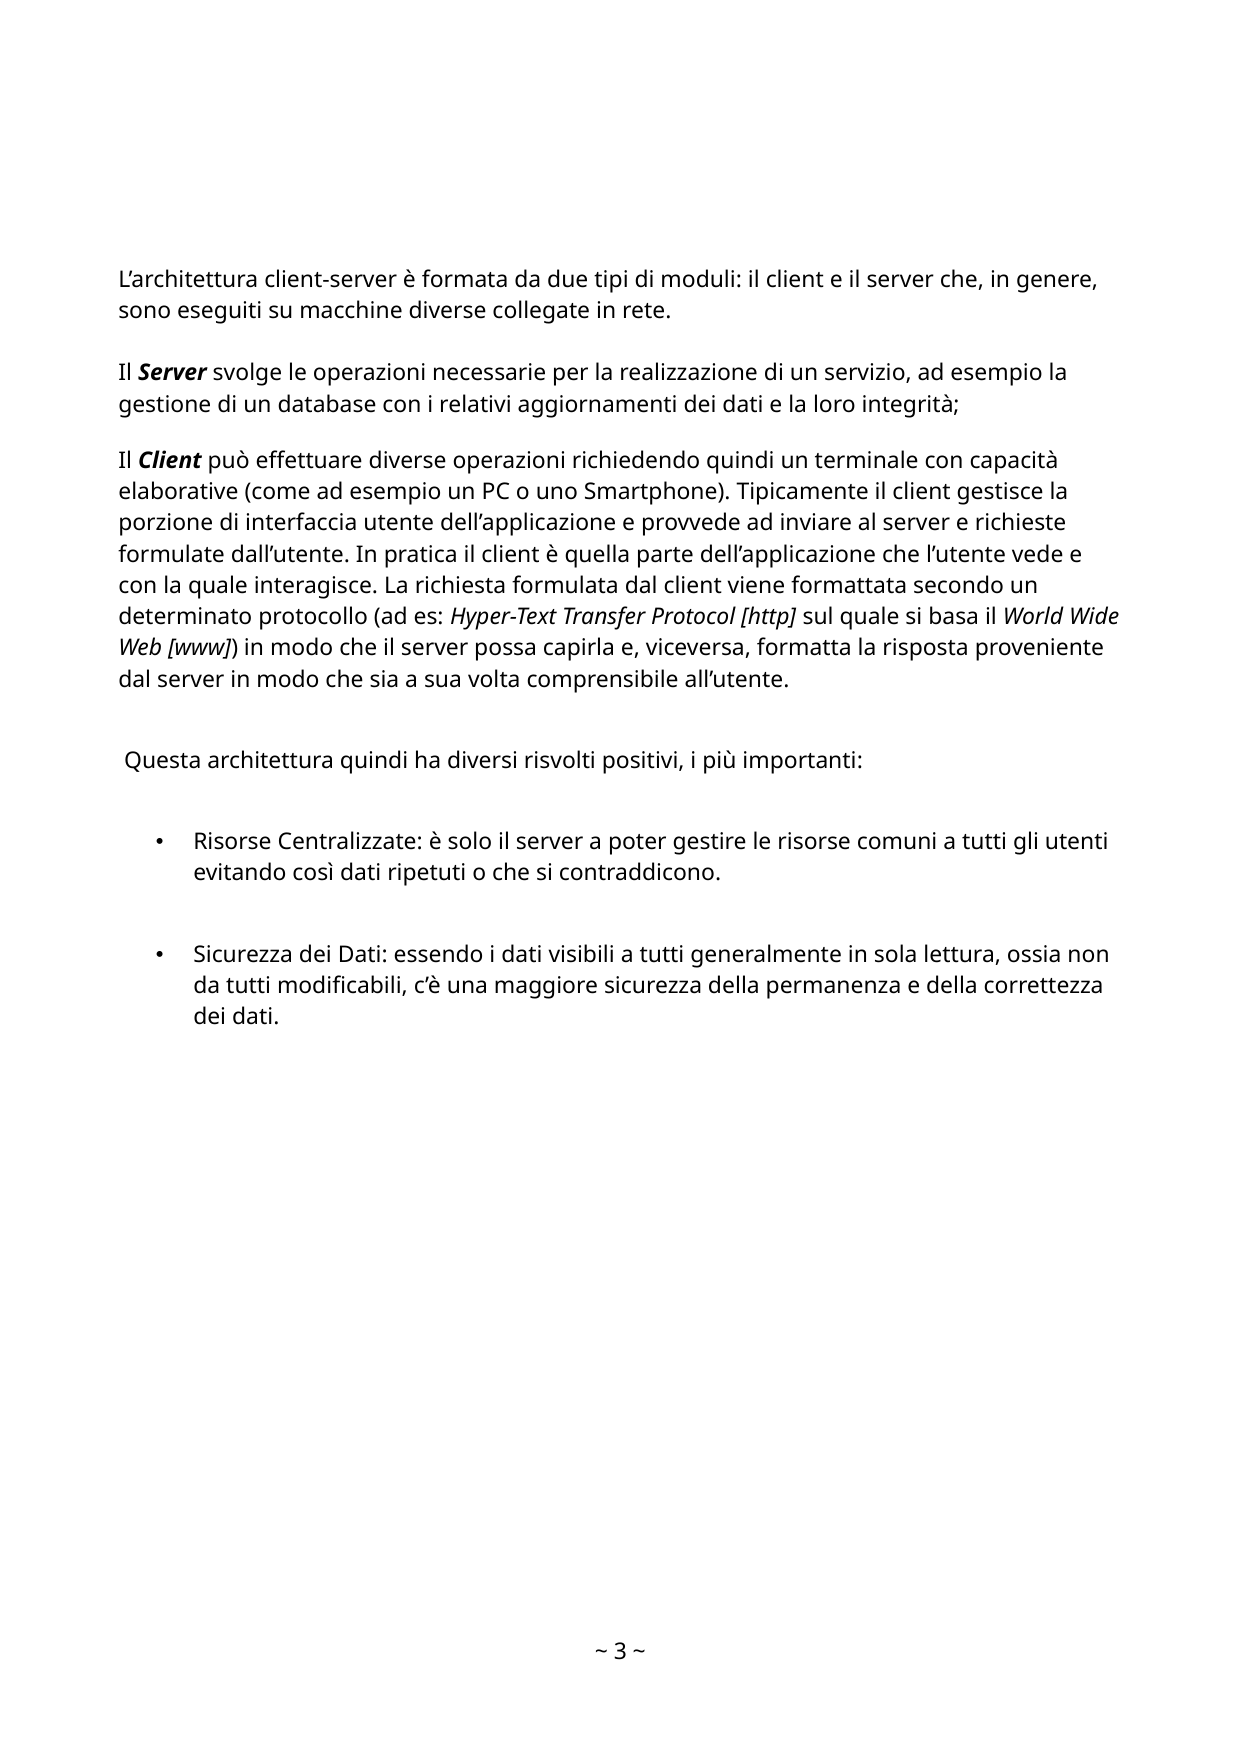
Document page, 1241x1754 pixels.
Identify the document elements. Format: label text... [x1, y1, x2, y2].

text Il Client può effettuare diverse operazioni richiedendo quindi un terminale con capacità elaborative (come ad esempio un PC o uno Smartphone). Tipicamente il client gestisce la porzione di interfaccia utente dell’applicazione e provvede ad inviare al server e richieste formulate dall’utente. In pratica il client è quella parte dell’applicazione che l’utente vede e con la quale interagisce. La richiesta formulata dal client viene formattata secondo un determinato protocollo (ad es: Hyper-Text Transfer Protocol [http] sul quale si basa il World Wide Web [www]) in modo che il server possa capirla e, viceversa, formatta la risposta proveniente dal server in modo che sia a sua volta comprensibile all’utente. [118, 444, 1122, 694]
text L’architettura client-server è formata da due tipi di moduli: il client e il server che, in genere, sono eseguiti su macchine diverse collegate in rete. [118, 262, 1122, 325]
text Questa architettura quindi ha diversi risvolti positivi, i più importanti: [118, 744, 1122, 775]
text Il Server svolge le operazioni necessarie per la realizzazione di un servizio, ad esempio la gestione di un database con i relativi aggiornamenti dei dati e la loro integrità; [118, 356, 1122, 419]
list Sicurezza dei Dati: essendo i dati visibili a tutti generalmente in sola lettura, ossia non da tutti modificabili, c’è una maggiore sicurezza della permanenza e della correttezza dei dati. [156, 937, 1122, 1031]
list Risorse Centralizzate: è solo il server a poter gestire le risorse comuni a tutti gli utenti evitando così dati ripetuti o che si contraddicono. [156, 825, 1122, 887]
